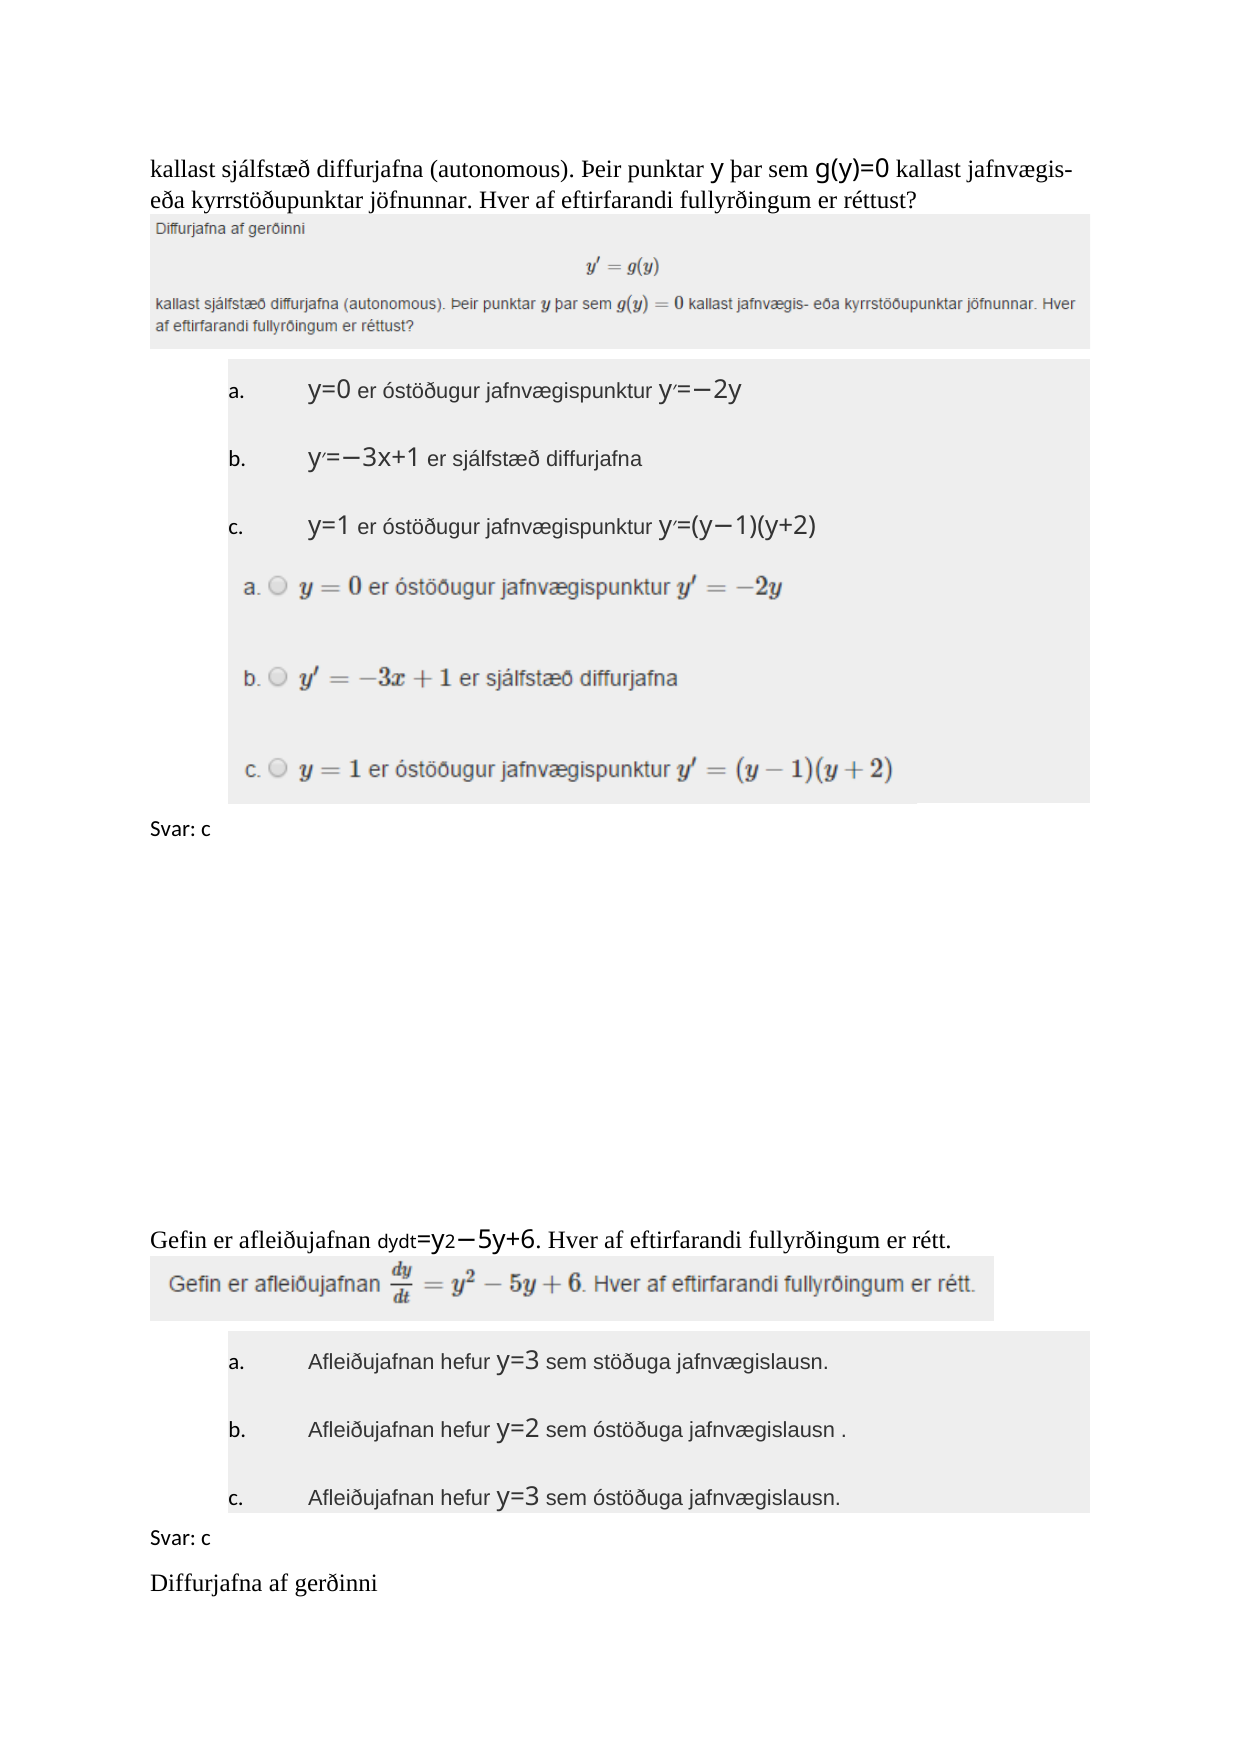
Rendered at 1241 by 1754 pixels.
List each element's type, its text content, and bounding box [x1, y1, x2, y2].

list Afleiðujafnan hefur y=3 sem stöðuga jafnvægislausn. [228, 1331, 1090, 1377]
list Afleiðujafnan hefur y=3 sem óstöðuga jafnvægislausn. [228, 1466, 1090, 1513]
text Diffurjafna af gerðinni [150, 1568, 1090, 1597]
list Afleiðujafnan hefur y=2 sem óstöðuga jafnvægislausn . [228, 1398, 1090, 1445]
text Svar: c [150, 1523, 1090, 1551]
list y=0 er óstöðugur jafnvægispunktur y′=−2y [228, 359, 1090, 406]
text kallast sjálfstæð diffurjafna (autonomous). Þeir punktar y þar sem g(y)=0 kallast jafnvægis- eða kyrrstöðupunktar jöfnunnar. Hver af eftirfarandi fullyrðingum er réttust? [150, 150, 1090, 214]
text Svar: c [150, 814, 1090, 842]
list y′=−3x+1 er sjálfstæð diffurjafna [228, 427, 1090, 474]
list y=1 er óstöðugur jafnvægispunktur y′=(y−1)(y+2) [228, 495, 1090, 542]
text Gefin er afleiðujafnan dydt=y2−5y+6. Hver af eftirfarandi fullyrðingum er rétt. [150, 1221, 1090, 1320]
